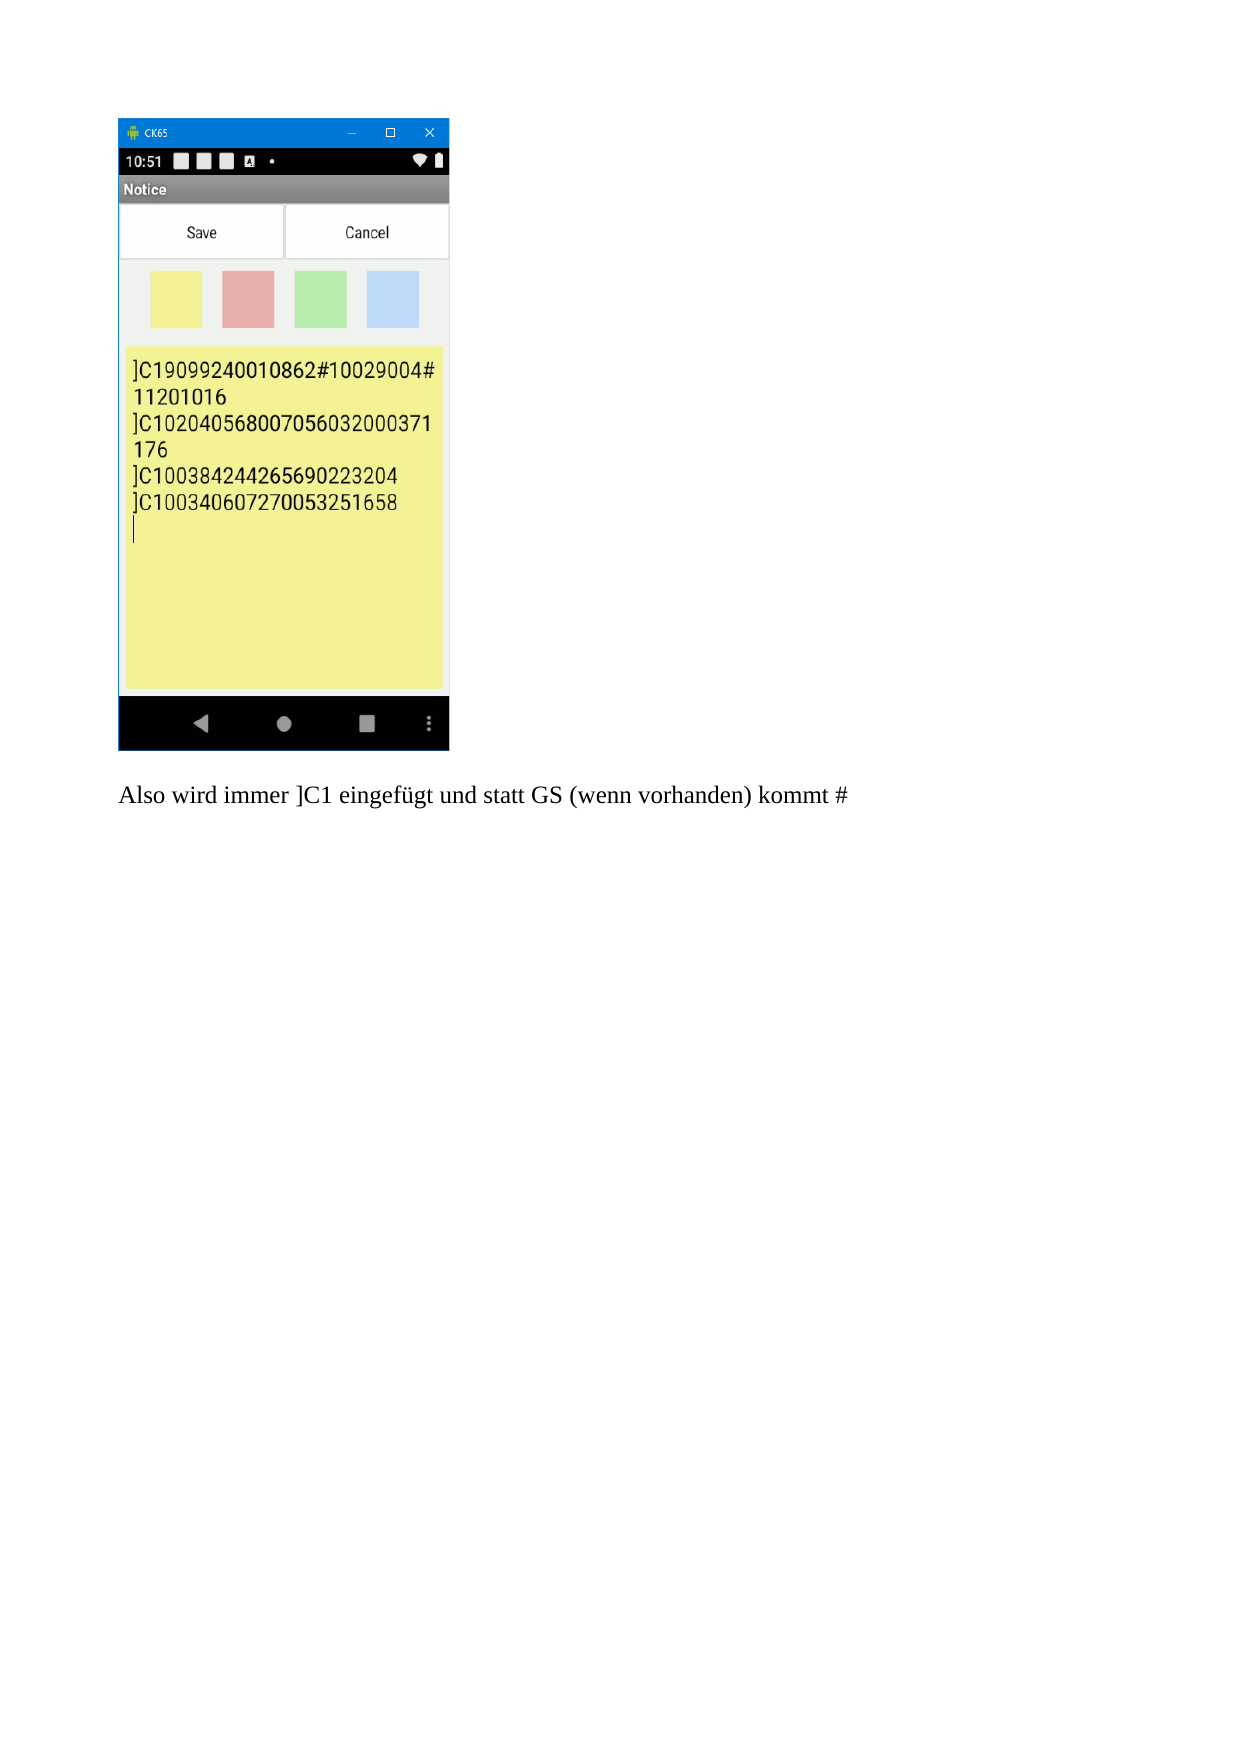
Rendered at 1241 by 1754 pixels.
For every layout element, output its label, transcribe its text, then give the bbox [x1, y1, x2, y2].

text Also wird immer ]C1 eingefügt und statt GS (wenn vorhanden) kommt # [118, 780, 1122, 808]
picture [118, 118, 450, 751]
